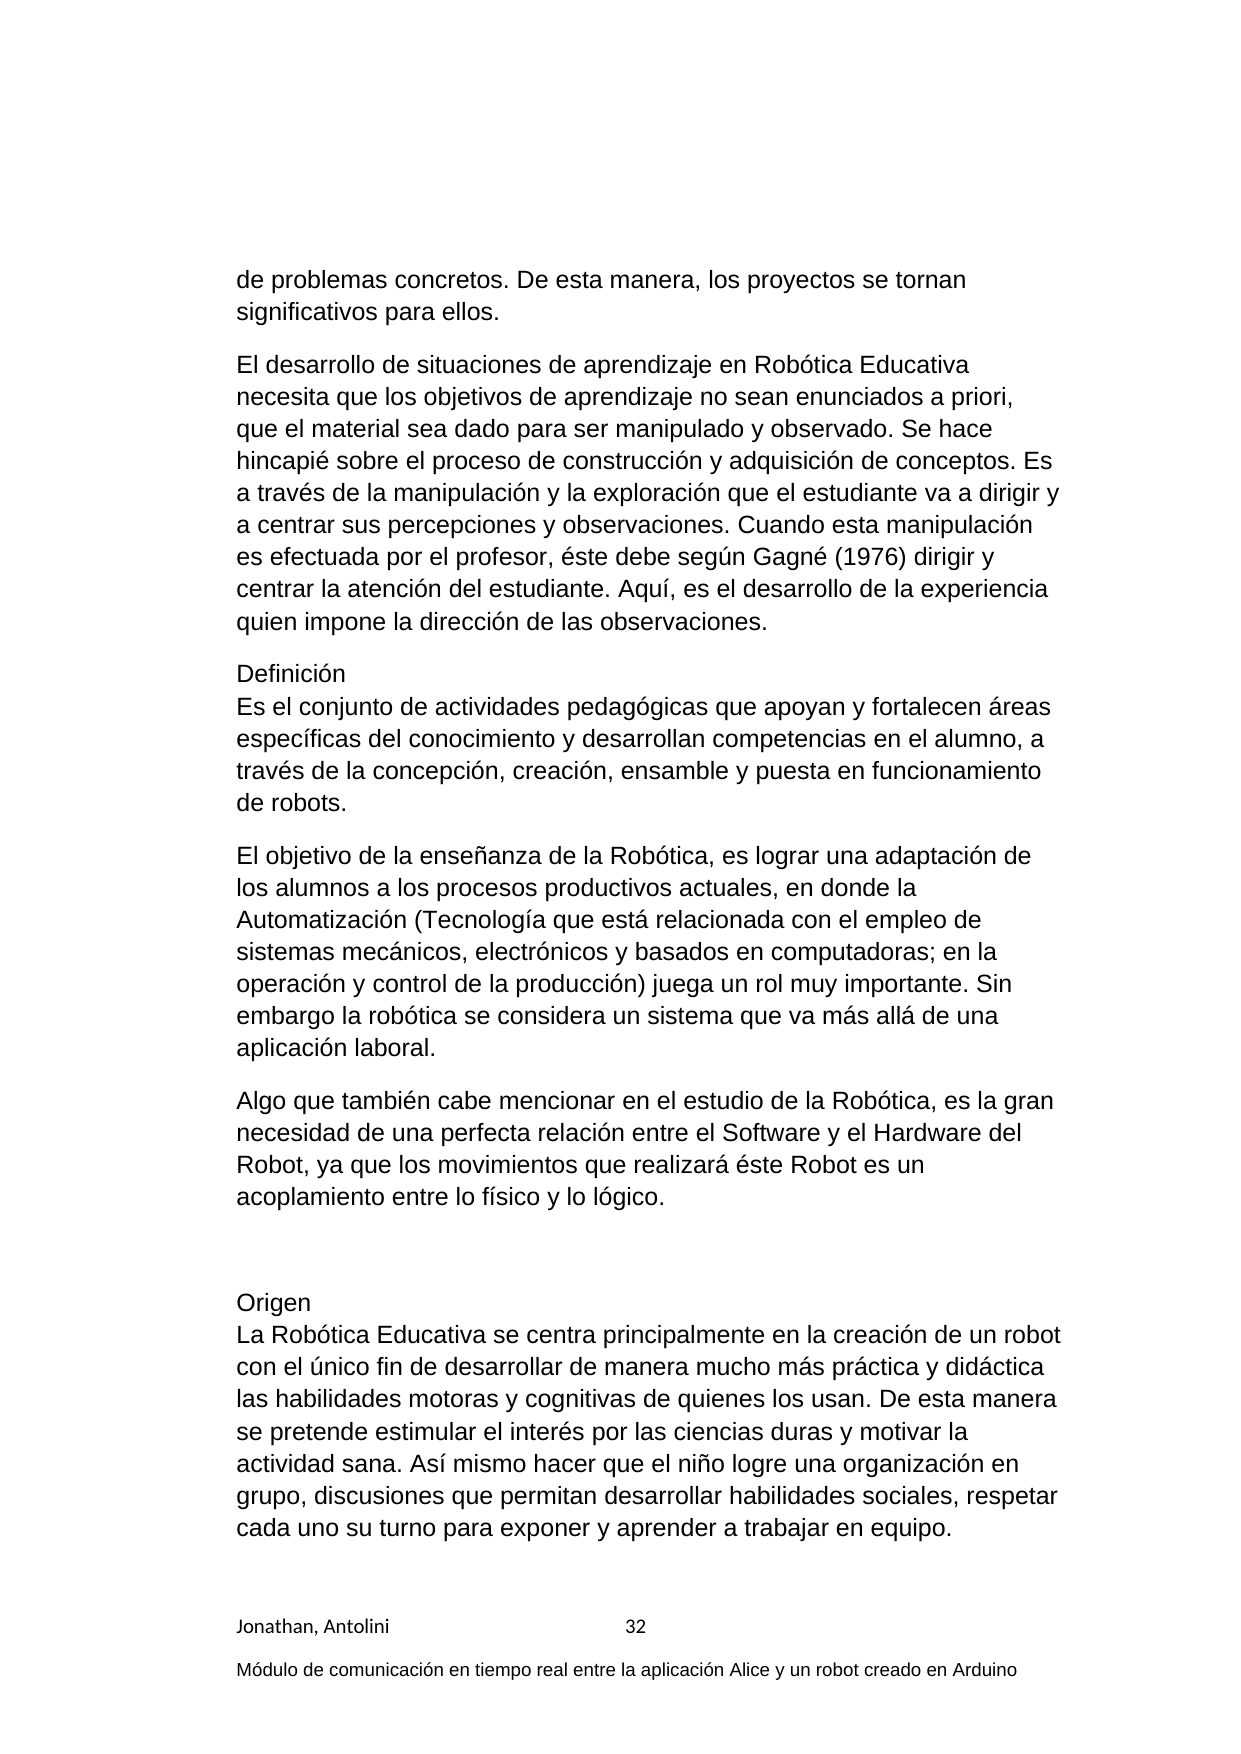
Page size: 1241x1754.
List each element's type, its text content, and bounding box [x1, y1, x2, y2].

subtitle Origen [236, 1289, 1063, 1317]
text de problemas concretos. De esta manera, los proyectos se tornan significativos para ellos. [236, 266, 1063, 326]
text Es el conjunto de actividades pedagógicas que apoyan y fortalecen áreas específicas del conocimiento y desarrollan competencias en el alumno, a través de la concepción, creación, ensamble y puesta en funcionamiento de robots. [236, 692, 1063, 817]
subtitle Definición [236, 660, 1063, 688]
text El desarrollo de situaciones de aprendizaje en Robótica Educativa necesita que los objetivos de aprendizaje no sean enunciados a priori, que el material sea dado para ser manipulado y observado. Se hace hincapié sobre el proceso de construcción y adquisición de conceptos. Es a través de la manipulación y la exploración que el estudiante va a dirigir y a centrar sus percepciones y observaciones. Cuando esta manipulación es efectuada por el profesor, éste debe según Gagné (1976) dirigir y centrar la atención del estudiante. Aquí, es el desarrollo de la experiencia quien impone la dirección de las observaciones. [236, 351, 1063, 635]
text Algo que también cabe mencionar en el estudio de la Robótica, es la gran necesidad de una perfecta relación entre el Software y el Hardware del Robot, ya que los movimientos que realizará éste Robot es un acoplamiento entre lo físico y lo lógico. [236, 1087, 1063, 1211]
text La Robótica Educativa se centra principalmente en la creación de un robot con el único fin de desarrollar de manera mucho más práctica y didáctica las habilidades motoras y cognitivas de quienes los usan. De esta manera se pretende estimular el interés por las ciencias duras y motivar la actividad sana. Así mismo hacer que el niño logre una organización en grupo, discusiones que permitan desarrollar habilidades sociales, respetar cada uno su turno para exponer y aprender a trabajar en equipo. [236, 1321, 1063, 1542]
text El objetivo de la enseñanza de la Robótica, es lograr una adaptación de los alumnos a los procesos productivos actuales, en donde la Automatización (Tecnología que está relacionada con el empleo de sistemas mecánicos, electrónicos y basados en computadoras; en la operación y control de la producción) juega un rol muy importante. Sin embargo la robótica se considera un sistema que va más allá de una aplicación laboral. [236, 842, 1063, 1062]
